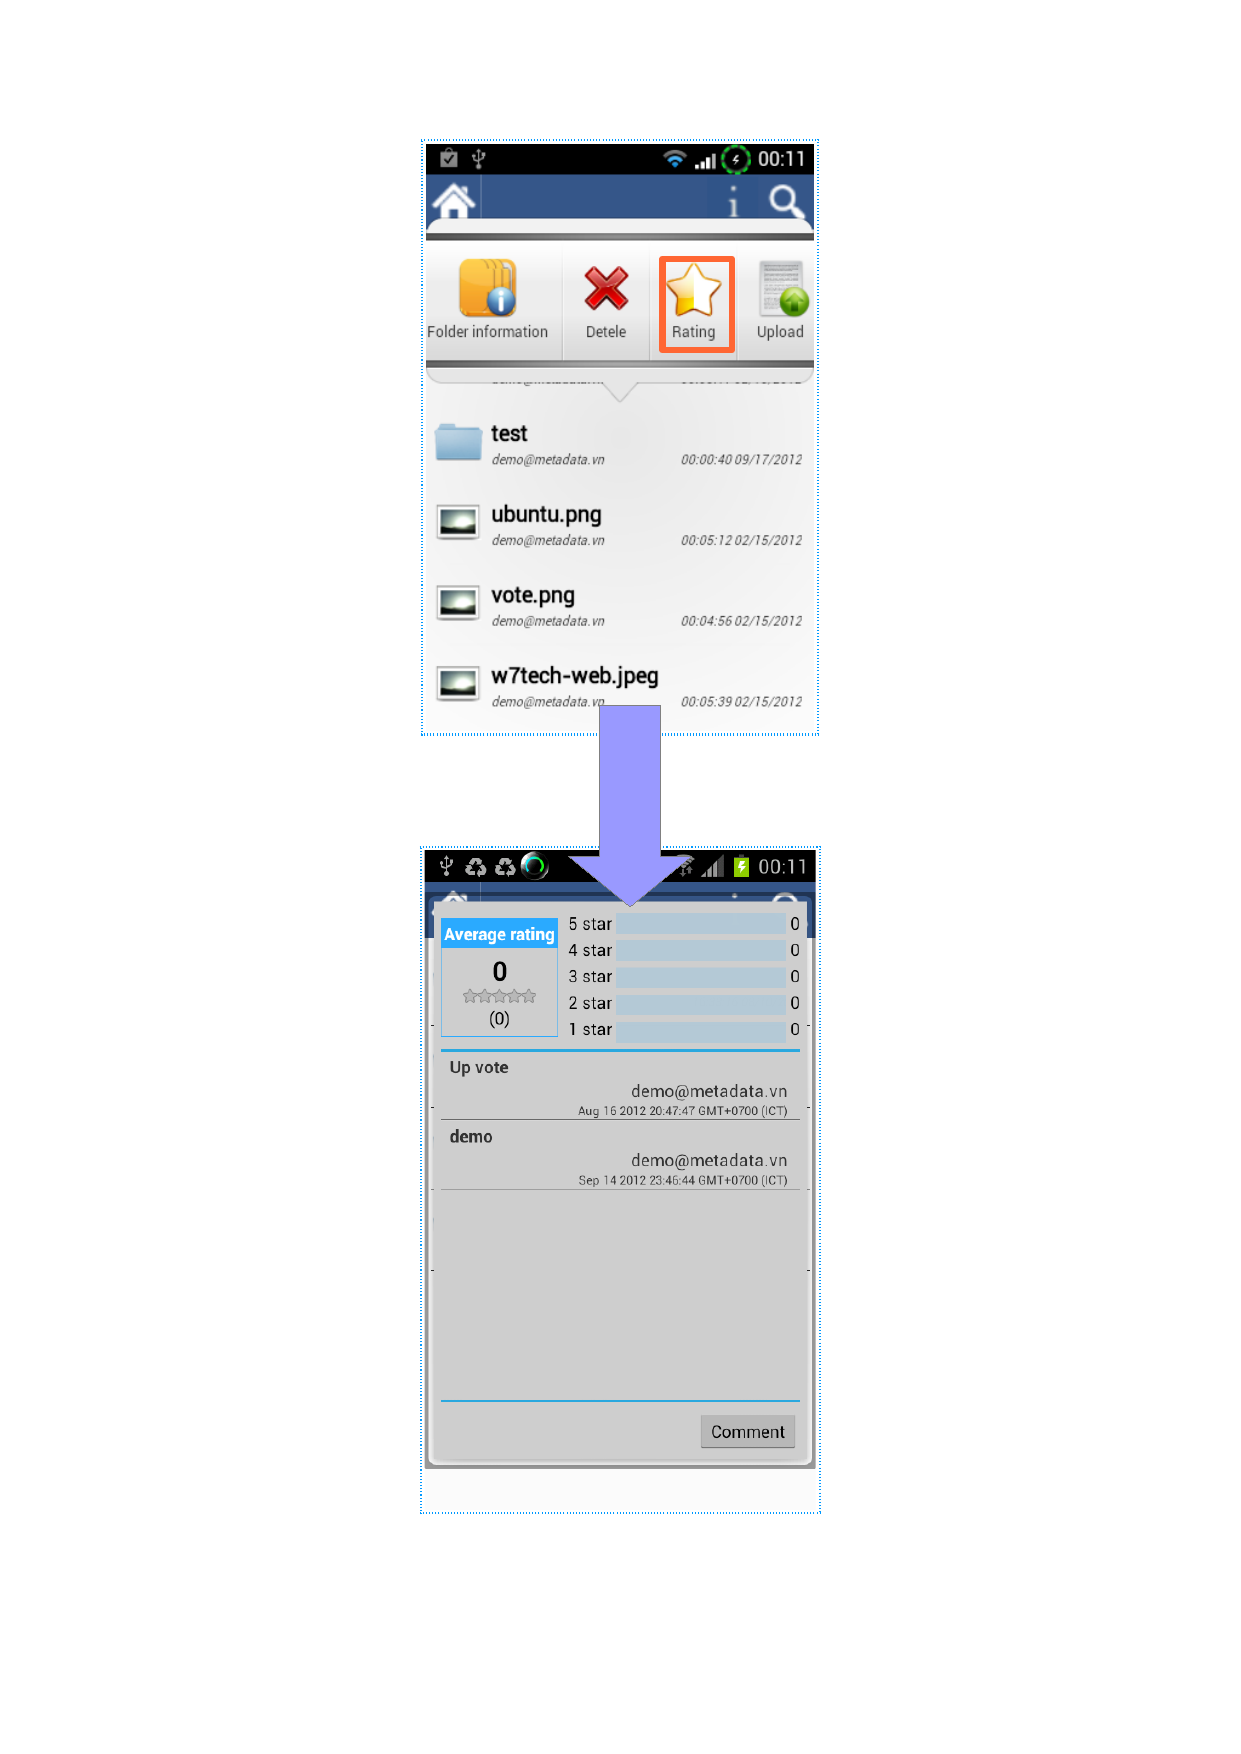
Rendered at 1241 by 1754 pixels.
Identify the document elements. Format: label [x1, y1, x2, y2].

picture [426, 144, 814, 731]
picture [424, 850, 816, 1510]
